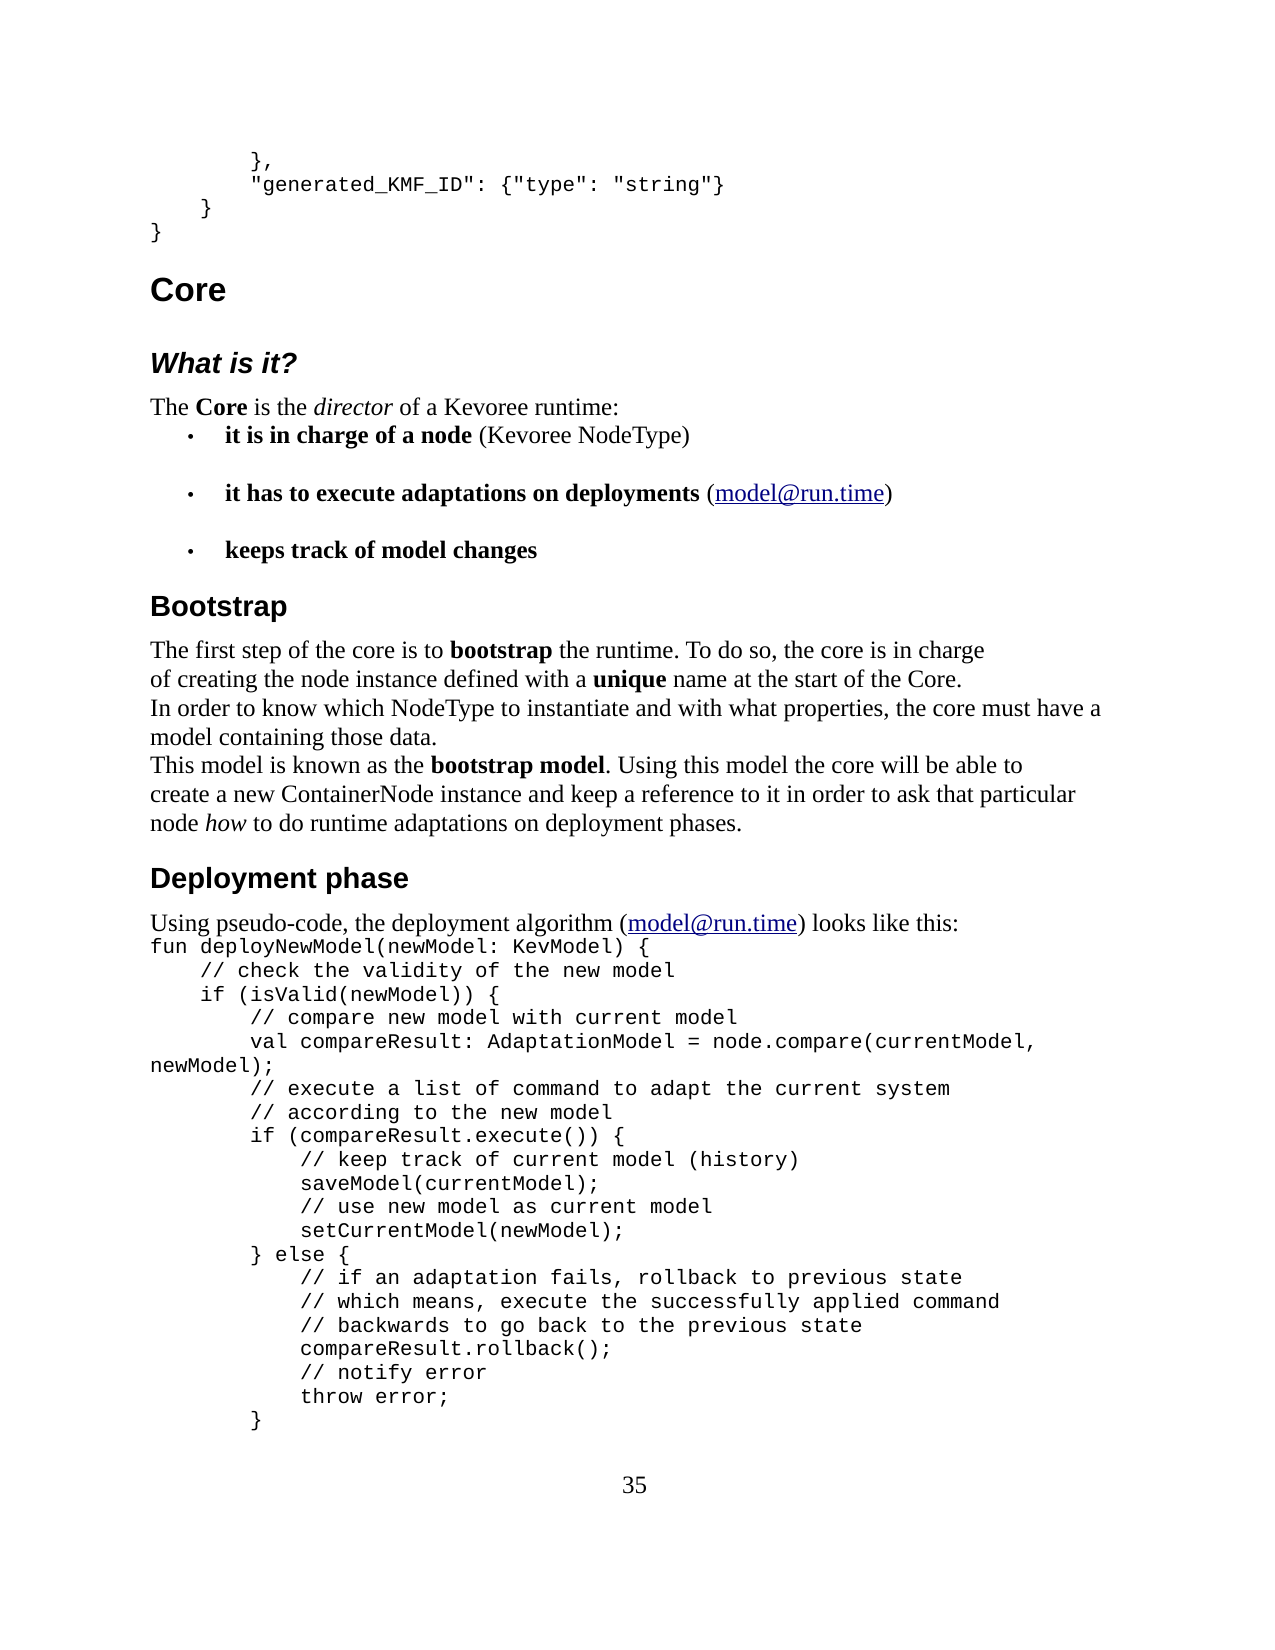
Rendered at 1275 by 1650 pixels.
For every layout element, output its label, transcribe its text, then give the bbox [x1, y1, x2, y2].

text } else { [150, 1244, 1125, 1267]
list it is in charge of a node (Kevoree NodeType) [187, 421, 1125, 478]
text // backwards to go back to the previous state [150, 1315, 1125, 1338]
text // if an adaptation fails, rollback to previous state [150, 1267, 1125, 1291]
text throw error; [150, 1386, 1125, 1409]
text "generated_KMF_ID": {"type": "string"} [150, 174, 1125, 197]
text val compareResult: AdaptationModel = node.compare(currentModel, newModel); [150, 1031, 1125, 1078]
text saveModel(currentModel); [150, 1173, 1125, 1196]
text // keep track of current model (history) [150, 1149, 1125, 1173]
subtitle Deployment phase [150, 862, 1125, 895]
text } [150, 1409, 1125, 1433]
text }, [150, 150, 1125, 174]
text // check the validity of the new model [150, 960, 1125, 984]
text } [150, 197, 1125, 221]
text // notify error [150, 1362, 1125, 1386]
text // compare new model with current model [150, 1007, 1125, 1031]
text The Core is the director of a Kevoree runtime: [150, 392, 1125, 421]
text Using pseudo-code, the deployment algorithm (model@run.time) looks like this: [150, 908, 1125, 936]
text The first step of the core is to bootstrap the runtime. To do so, the core is in charge of creating the node instance defined with a unique name at the start of the Core. In order to know which NodeType to instantiate and with what properties, the core must have a model containing those data. This model is known as the bootstrap model. Using this model the core will be able to create a new ContainerNode instance and keep a reference to it in order to ask that particular node how to do runtime adaptations on deployment phases. [150, 635, 1125, 837]
text compareResult.rollback(); [150, 1338, 1125, 1362]
text // execute a list of command to adapt the current system [150, 1078, 1125, 1102]
subtitle Bootstrap [150, 589, 1125, 623]
text // according to the new model [150, 1102, 1125, 1126]
subtitle What is it? [150, 346, 1125, 379]
text setCurrentModel(newModel); [150, 1220, 1125, 1244]
list it has to execute adaptations on deployments (model@run.time) [187, 478, 1125, 536]
text if (compareResult.execute()) { [150, 1126, 1125, 1149]
text // use new model as current model [150, 1196, 1125, 1220]
text if (isValid(newModel)) { [150, 984, 1125, 1007]
text fun deployNewModel(newModel: KevModel) { [150, 936, 1125, 960]
text // which means, execute the successfully applied command [150, 1291, 1125, 1315]
text } [150, 221, 1125, 244]
list keeps track of model changes [187, 536, 1125, 564]
subtitle Core [150, 269, 1125, 308]
